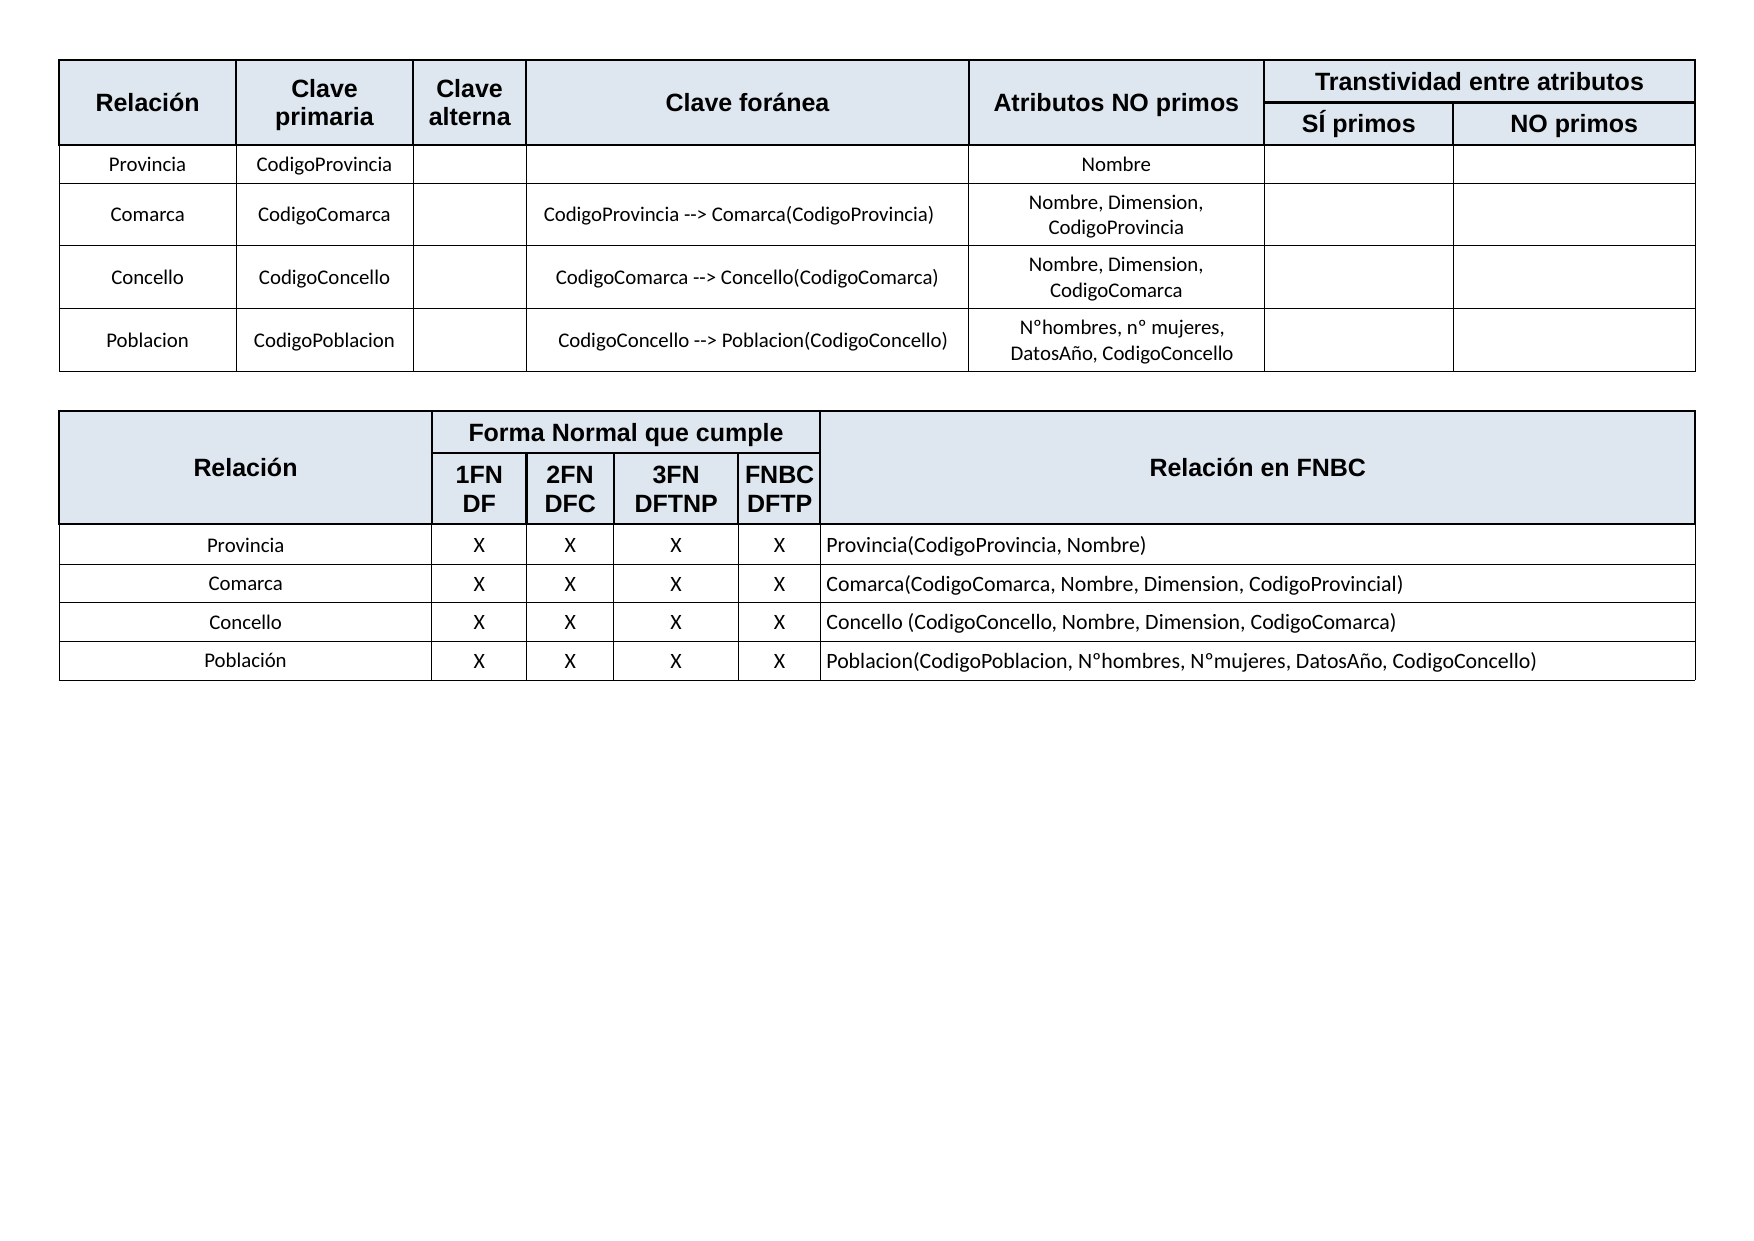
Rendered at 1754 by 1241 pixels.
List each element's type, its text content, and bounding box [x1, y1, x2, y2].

table_header Transtividad entre atributos [1265, 61, 1694, 101]
table_cell [1265, 309, 1453, 371]
table_cell [414, 246, 526, 308]
table_cell [414, 309, 526, 371]
table_cell Nombre [969, 146, 1264, 183]
table_cell CodigoConcello [237, 246, 413, 308]
table_cell Concello [60, 603, 431, 641]
table_cell FNBC DFTP [739, 454, 819, 523]
table_header Relación en FNBC [821, 412, 1694, 523]
table_header Atributos NO primos [970, 61, 1263, 144]
table_cell [1454, 184, 1695, 245]
table_cell Concello (CodigoConcello, Nombre, Dimension, CodigoComarca) [821, 603, 1695, 641]
table_cell X [527, 642, 613, 679]
table_cell X [614, 603, 738, 641]
table_cell X [739, 603, 820, 641]
table_cell Población [60, 642, 431, 679]
table_cell Nombre, Dimension, CodigoComarca [969, 246, 1264, 308]
table_cell X [527, 603, 613, 641]
table_cell 2FN DFC [528, 454, 613, 523]
table_cell [1454, 146, 1695, 183]
table_header Relación [60, 61, 235, 144]
table_cell Provincia(CodigoProvincia, Nombre) [821, 525, 1695, 563]
table_cell 3FN DFTNP [615, 454, 737, 523]
table_cell [527, 146, 968, 183]
table_cell [1265, 146, 1453, 183]
table_cell CodigoComarca [237, 184, 413, 245]
table_cell Provincia [60, 146, 236, 183]
table_cell CodigoPoblacion [237, 309, 413, 371]
table_cell [1265, 246, 1453, 308]
table_cell X [432, 565, 526, 602]
table_cell X [432, 603, 526, 641]
table_cell CodigoConcello --> Poblacion(CodigoConcello) [527, 309, 968, 371]
table_cell X [432, 642, 526, 679]
table_cell Comarca [60, 565, 431, 602]
table_cell X [614, 525, 738, 563]
table_cell [414, 146, 526, 183]
table_cell CodigoProvincia --> Comarca(CodigoProvincia) [527, 184, 968, 245]
table_cell X [739, 525, 820, 563]
table_cell Nºhombres, nº mujeres, DatosAño, CodigoConcello [969, 309, 1264, 371]
table_cell X [527, 565, 613, 602]
table_cell 1FN DF [433, 454, 525, 523]
table_cell X [614, 642, 738, 679]
table_cell X [527, 525, 613, 563]
table_header Relación [60, 412, 431, 523]
table_cell Poblacion [60, 309, 236, 371]
table_cell NO primos [1454, 104, 1694, 144]
table_cell X [739, 642, 820, 679]
table_cell X [614, 565, 738, 602]
table_cell Comarca(CodigoComarca, Nombre, Dimension, CodigoProvincial) [821, 565, 1695, 602]
table_cell X [739, 565, 820, 602]
table_cell [1454, 246, 1695, 308]
table_cell Concello [60, 246, 236, 308]
table_cell SÍ primos [1265, 104, 1452, 144]
table_cell X [432, 525, 526, 563]
table_header Forma Normal que cumple [433, 412, 819, 452]
table_cell CodigoProvincia [237, 146, 413, 183]
table_cell [414, 184, 526, 245]
table_cell Comarca [60, 184, 236, 245]
table_cell CodigoComarca --> Concello(CodigoComarca) [527, 246, 968, 308]
table_cell [1265, 184, 1453, 245]
table_header Clave alterna [414, 61, 525, 144]
table_header Clave primaria [237, 61, 412, 144]
table_header Clave foránea [527, 61, 968, 144]
table_cell Nombre, Dimension, CodigoProvincia [969, 184, 1264, 245]
table_cell Poblacion(CodigoPoblacion, Nºhombres, Nºmujeres, DatosAño, CodigoConcello) [821, 642, 1695, 679]
table_cell Provincia [60, 525, 431, 563]
table_cell [1454, 309, 1695, 371]
